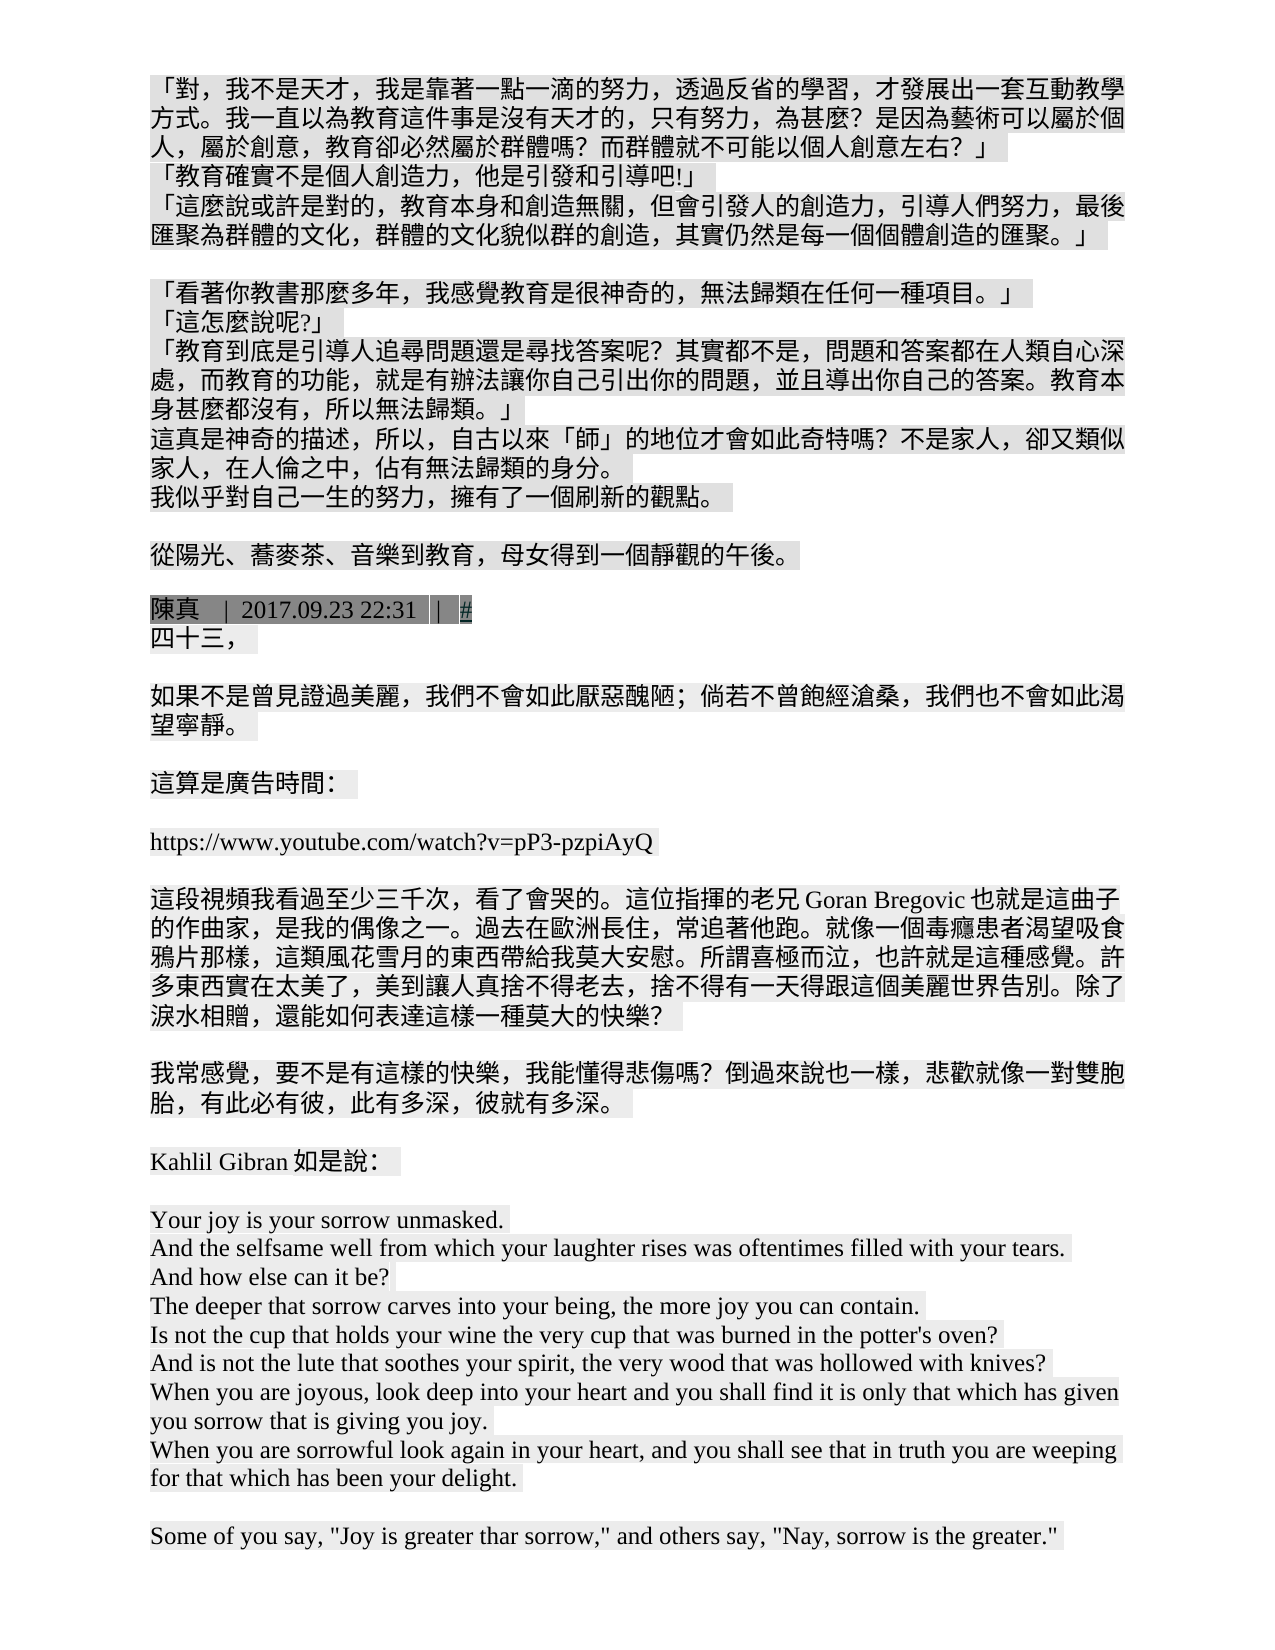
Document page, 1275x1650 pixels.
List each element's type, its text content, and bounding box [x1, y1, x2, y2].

text 四十三， 如果不是曾見證過美麗，我們不會如此厭惡醜陋；倘若不曾飽經滄桑，我們也不會如此渴望寧靜。 這算是廣告時間： https://www.youtube.com/watch?v=pP3-pzpiAyQ 這段視頻我看過至少三千次，看了會哭的。這位指揮的老兄Goran Bregovic也就是這曲子的作曲家，是我的偶像之一。過去在歐洲長住，常追著他跑。就像一個毒癮患者渴望吸食鴉片那樣，這類風花雪月的東西帶給我莫大安慰。所謂喜極而泣，也許就是這種感覺。許多東西實在太美了，美到讓人真捨不得老去，捨不得有一天得跟這個美麗世界告別。除了淚水相贈，還能如何表達這樣一種莫大的快樂？ 我常感覺，要不是有這樣的快樂，我能懂得悲傷嗎？倒過來說也一樣，悲歡就像一對雙胞胎，有此必有彼，此有多深，彼就有多深。 Kahlil Gibran如是說： Your joy is your sorrow unmasked. And the selfsame well from which your laughter rises was oftentimes filled with your tears. And how else can it be? The deeper that sorrow carves into your being, the more joy you can contain. Is not the cup that holds your wine the very cup that was burned in the potter's oven? And is not the lute that soothes your spirit, the very wood that was hollowed with knives? When you are joyous, look deep into your heart and you shall find it is only that which has given you sorrow that is giving you joy. When you are sorrowful look again in your heart, and you shall see that in truth you are weeping for that which has been your delight. Some of you say, "Joy is greater thar sorrow," and others say, "Nay, sorrow is the greater." [150, 624, 1125, 1550]
text 陳真 | 2017.09.23 22:31 | # [150, 595, 1125, 624]
text 午后，永和中山路，老窩。 「你會怎麼形容這陽光?」 妹妹回首看著一身的撒落，漫不經心地回答：「蕎麥茶。」 我一時沒聽懂：「甚麼？」 「就像蕎麥茶，清淡如水，但香味先沁鼻，滑入口中，內心才分明水與茶的不同。」 有如蕎麥茶的陽光，帶著沁鼻的香意，融入肌膚的陽光。 當親身相與時，才分明體會那溫暖與溫柔。 陽光隨著時間轉了身，漸漸移往另一邊，脫離了肌膚的癡迷。 此刻才聽到店裡音樂輕快的迴旋。 「這音樂我喜歡，估量應該是西洋古典音樂，可惜我不懂，不知道是甚麼曲名，要不回去可以找來聽聽。」 「聽起來是幻想曲裡面其中一首。」 仔細聽了一會兒，確實是田園交響曲，我極少數知道名子的樂曲之一，因為當年教學的需要，認真聽了許多次。 「咦！妹妹！你也不過聽了一次吧！怎麼會記得住？」 「這調子很明顯啊！當然就記住了！」 為甚麼我沒那種敏銳度？音樂對我來說，一直是個若隱若現的背景，不是融入，而是隔絕。 「我明白了，我對音樂一直沒有自信，而且是沒有自信到認為自己完全不懂音樂，聽不出音樂的好壞，所以在任何場合，就是自動關上耳朵不聽音樂。」 「你為甚麼會有這種感覺呢？你很喜歡唱歌啊！而且都是隨口創作自己的曲調，不論歌聲音色好不好，你懂得音樂啊！」 「可是我對音樂太沒有自信啦！」 「為甚麼這樣沒自信？」 「因為二十四歲以前完全沒有接觸音樂，甚至沒有好好聽過一首音樂。當年大家都很窮啊！哪有錢買隨身聽，連個收音機都沒有，除了學校音樂課，根本沒機會接觸音樂，而國中小學的音樂課不是不上，就是在教樂理，我師專五年，只有一年級有音樂課，課程是以小學老師應該會彈風琴為目標，學到拜爾第二十首練習曲。二年級開始，當時的師專校長說：美術科學生是教畫圖的，不需要學音樂課，然後我就與音樂絕緣了！」 那真是個連聽流行歌都沒有機會聽的時代啊!只能零零碎碎在某些商店裡偶而傳送幾句。 「你要有自信啊！你平常自己喜歡唱歌，就表示你對音樂是有感覺的。我還很希望你將來替我創作的遊戲、卡通配樂呀！」 被女兒鼓勵了呢！ 「好啊！我其實買過一些世界名曲的CD，但是總覺得自己好像沒有欣賞的能力，放著也沒聽。回去開始慢慢放著聽，你可別嫌我吵，我不習慣用耳機的。」 「不會啦！音樂是不會讓人覺得吵的。」 「說起音樂，想到天才莫札特，和惜才又妒才的那位御前樂師。藝術確實是需要天分的，雖然說天分和努力都很重要，天才也需要努力的練習，但是同樣時間的努力練習，有天分的人，就是比沒有天分的人進步得快、表現得出色，而且你深知自己永遠無法企及他的創作水準。」 「這兩種人展現出來的美感並不相同吧！都讓人喜歡啊！天才由於自然而然，或許有如輕快的風與水，努力者所表達出來的，因為時間練習的累積，必然是紮實穩重沉厚的山脈，天才搶不走努力者的渾厚，努力者也不需要因為模仿天才，去表達自己不擅長的行雲流水。」 咦！我從來沒想過這樣的角度。 我是山？還是水？ 我一直都知道自己不是天才，而是認真努力、堅持於有所為的模仿者。模仿孔孟，模仿陶潛，模仿王陽明，模仿黃宗羲。 「對，我不是天才，我是靠著一點一滴的努力，透過反省的學習，才發展出一套互動教學方式。我一直以為教育這件事是沒有天才的，只有努力，為甚麼？是因為藝術可以屬於個人，屬於創意，教育卻必然屬於群體嗎？而群體就不可能以個人創意左右？」 「教育確實不是個人創造力，他是引發和引導吧!」 「這麼說或許是對的，教育本身和創造無關，但會引發人的創造力，引導人們努力，最後匯聚為群體的文化，群體的文化貌似群的創造，其實仍然是每一個個體創造的匯聚。」 「看著你教書那麼多年，我感覺教育是很神奇的，無法歸類在任何一種項目。」 「這怎麼說呢?」 「教育到底是引導人追尋問題還是尋找答案呢？其實都不是，問題和答案都在人類自心深處，而教育的功能，就是有辦法讓你自己引出你的問題，並且導出你自己的答案。教育本身甚麼都沒有，所以無法歸類。」 這真是神奇的描述，所以，自古以來「師」的地位才會如此奇特嗎？不是家人，卻又類似家人，在人倫之中，佔有無法歸類的身分。 我似乎對自己一生的努力，擁有了一個刷新的觀點。 從陽光、蕎麥茶、音樂到教育，母女得到一個靜觀的午後。 [150, 75, 1125, 570]
